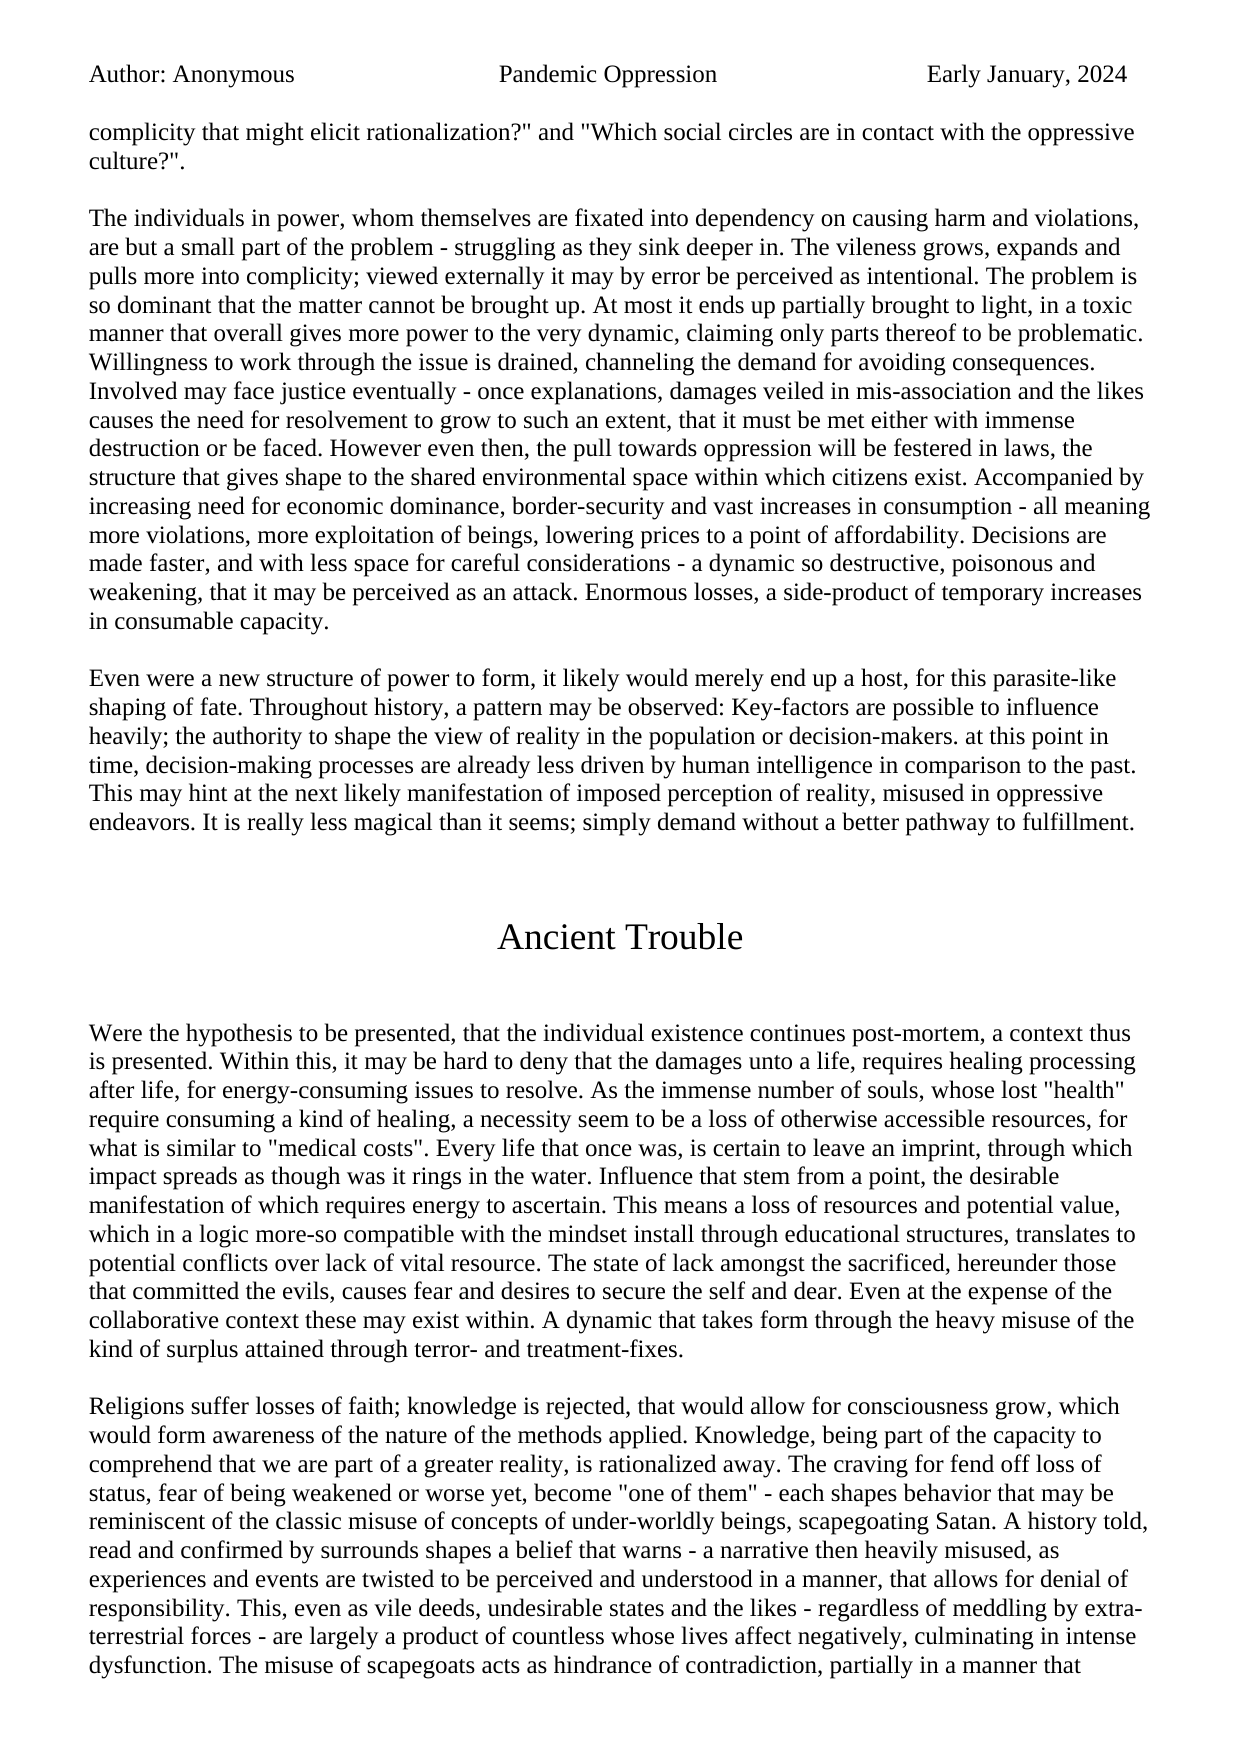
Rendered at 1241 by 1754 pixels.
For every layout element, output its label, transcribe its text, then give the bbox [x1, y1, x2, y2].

text Were the hypothesis to be presented, that the individual existence continues post-mortem, a context thus is presented. Within this, it may be hard to deny that the damages unto a life, requires healing processing after life, for energy-consuming issues to resolve. As the immense number of souls, whose lost "health" require consuming a kind of healing, a necessity seem to be a loss of otherwise accessible resources, for what is similar to "medical costs". Every life that once was, is certain to leave an imprint, through which impact spreads as though was it rings in the water. Influence that stem from a point, the desirable manifestation of which requires energy to ascertain. This means a loss of resources and potential value, which in a logic more-so compatible with the mindset install through educational structures, translates to potential conflicts over lack of vital resource. The state of lack amongst the sacrificed, hereunder those that committed the evils, causes fear and desires to secure the self and dear. Even at the expense of the collaborative context these may exist within. A dynamic that takes form through the heavy misuse of the kind of surplus attained through terror- and treatment-fixes. [88, 1018, 1152, 1363]
subtitle Ancient Trouble [88, 914, 1152, 958]
text complicity that might elicit rationalization?" and "Which social circles are in contact with the oppressive culture?". [88, 117, 1152, 175]
text Religions suffer losses of faith; knowledge is rejected, that would allow for consciousness grow, which would form awareness of the nature of the methods applied. Knowledge, being part of the capacity to comprehend that we are part of a greater reality, is rationalized away. The craving for fend off loss of status, fear of being weakened or worse yet, become "one of them" - each shapes behavior that may be reminiscent of the classic misuse of concepts of under-worldly beings, scapegoating Satan. A history told, read and confirmed by surrounds shapes a belief that warns - a narrative then heavily misused, as experiences and events are twisted to be perceived and understood in a manner, that allows for denial of responsibility. This, even as vile deeds, undesirable states and the likes - regardless of meddling by extra-terrestrial forces - are largely a product of countless whose lives affect negatively, culminating in intense dysfunction. The misuse of scapegoats acts as hindrance of contradiction, partially in a manner that [88, 1391, 1152, 1679]
text Even were a new structure of power to form, it likely would merely end up a host, for this parasite-like shaping of fate. Throughout history, a pattern may be observed: Key-factors are possible to influence heavily; the authority to shape the view of reality in the population or decision-makers. at this point in time, decision-making processes are already less driven by human intelligence in comparison to the past. This may hint at the next likely manifestation of imposed perception of reality, misused in oppressive endeavors. It is really less magical than it seems; simply demand without a better pathway to fulfillment. [88, 663, 1152, 836]
text The individuals in power, whom themselves are fixated into dependency on causing harm and violations, are but a small part of the problem - struggling as they sink deeper in. The vileness grows, expands and pulls more into complicity; viewed externally it may by error be perceived as intentional. The problem is so dominant that the matter cannot be brought up. At most it ends up partially brought to light, in a toxic manner that overall gives more power to the very dynamic, claiming only parts thereof to be problematic. Willingness to work through the issue is drained, channeling the demand for avoiding consequences. Involved may face justice eventually - once explanations, damages veiled in mis-association and the likes causes the need for resolvement to grow to such an extent, that it must be met either with immense destruction or be faced. However even then, the pull towards oppression will be festered in laws, the structure that gives shape to the shared environmental space within which citizens exist. Accompanied by increasing need for economic dominance, border-security and vast increases in consumption - all meaning more violations, more exploitation of beings, lowering prices to a point of affordability. Decisions are made faster, and with less space for careful considerations - a dynamic so destructive, poisonous and weakening, that it may be perceived as an attack. Enormous losses, a side-product of temporary increases in consumable capacity. [88, 203, 1152, 635]
